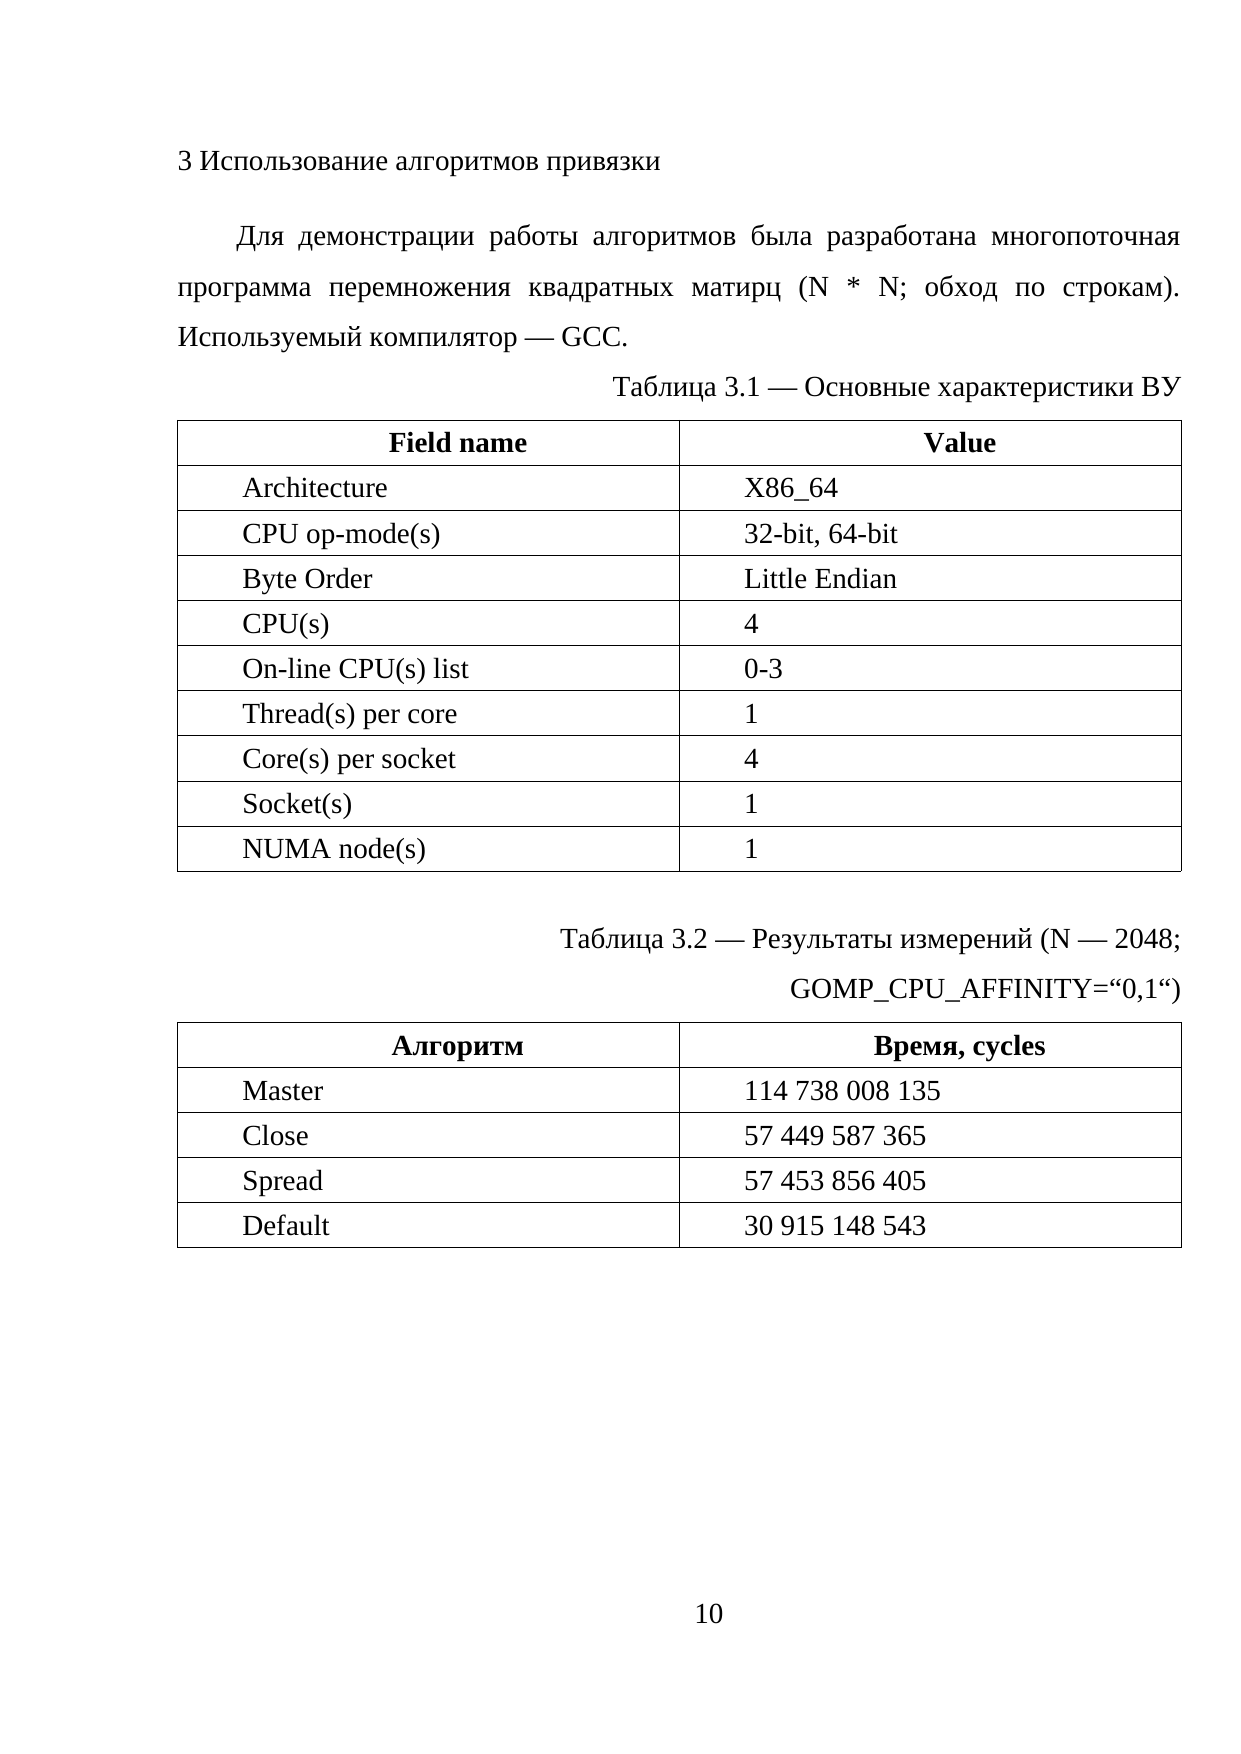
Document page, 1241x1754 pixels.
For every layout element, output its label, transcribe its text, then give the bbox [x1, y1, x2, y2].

table_cell X86_64 [680, 466, 1181, 510]
table_cell On-line CPU(s) list [178, 646, 679, 690]
table_header Field name [178, 421, 679, 465]
table_cell Master [178, 1068, 679, 1112]
table_cell 114 738 008 135 [680, 1068, 1181, 1112]
table_cell 1 [680, 827, 1181, 871]
table_cell 4 [680, 736, 1181, 781]
text Таблица 3.1 — Основные характеристики ВУ [177, 369, 1181, 403]
text 3 Использование алгоритмов привязки [177, 143, 1181, 177]
text Для демонстрации работы алгоритмов была разработана многопоточная программа перемножения квадратных матирц (N * N; обход по строкам). Используемый компилятор — GCC. [177, 218, 1181, 353]
table_cell 4 [680, 601, 1181, 645]
table_header Value [680, 421, 1181, 465]
table_cell 1 [680, 782, 1181, 826]
table_cell Architecture [178, 466, 679, 510]
table_cell 57 449 587 365 [680, 1113, 1181, 1157]
table_cell 1 [680, 691, 1181, 735]
table_cell Core(s) per socket [178, 736, 679, 781]
table_cell Byte Order [178, 556, 679, 600]
table_header Время, cycles [680, 1023, 1181, 1067]
table_cell 0-3 [680, 646, 1181, 690]
table_header Алгоритм [178, 1023, 679, 1067]
table_cell CPU(s) [178, 601, 679, 645]
table_cell Close [178, 1113, 679, 1157]
table_cell Default [178, 1203, 679, 1247]
table_cell 57 453 856 405 [680, 1158, 1181, 1202]
table_cell Spread [178, 1158, 679, 1202]
table_cell CPU op-mode(s) [178, 511, 679, 555]
table_cell NUMA node(s) [178, 827, 679, 871]
table_cell 30 915 148 543 [680, 1203, 1181, 1247]
text Таблица 3.2 — Результаты измерений (N — 2048; GOMP_CPU_AFFINITY=“0,1“) [177, 921, 1181, 1005]
table_cell Socket(s) [178, 782, 679, 826]
table_cell Little Endian [680, 556, 1181, 600]
table_cell 32-bit, 64-bit [680, 511, 1181, 555]
table_cell Thread(s) per core [178, 691, 679, 735]
